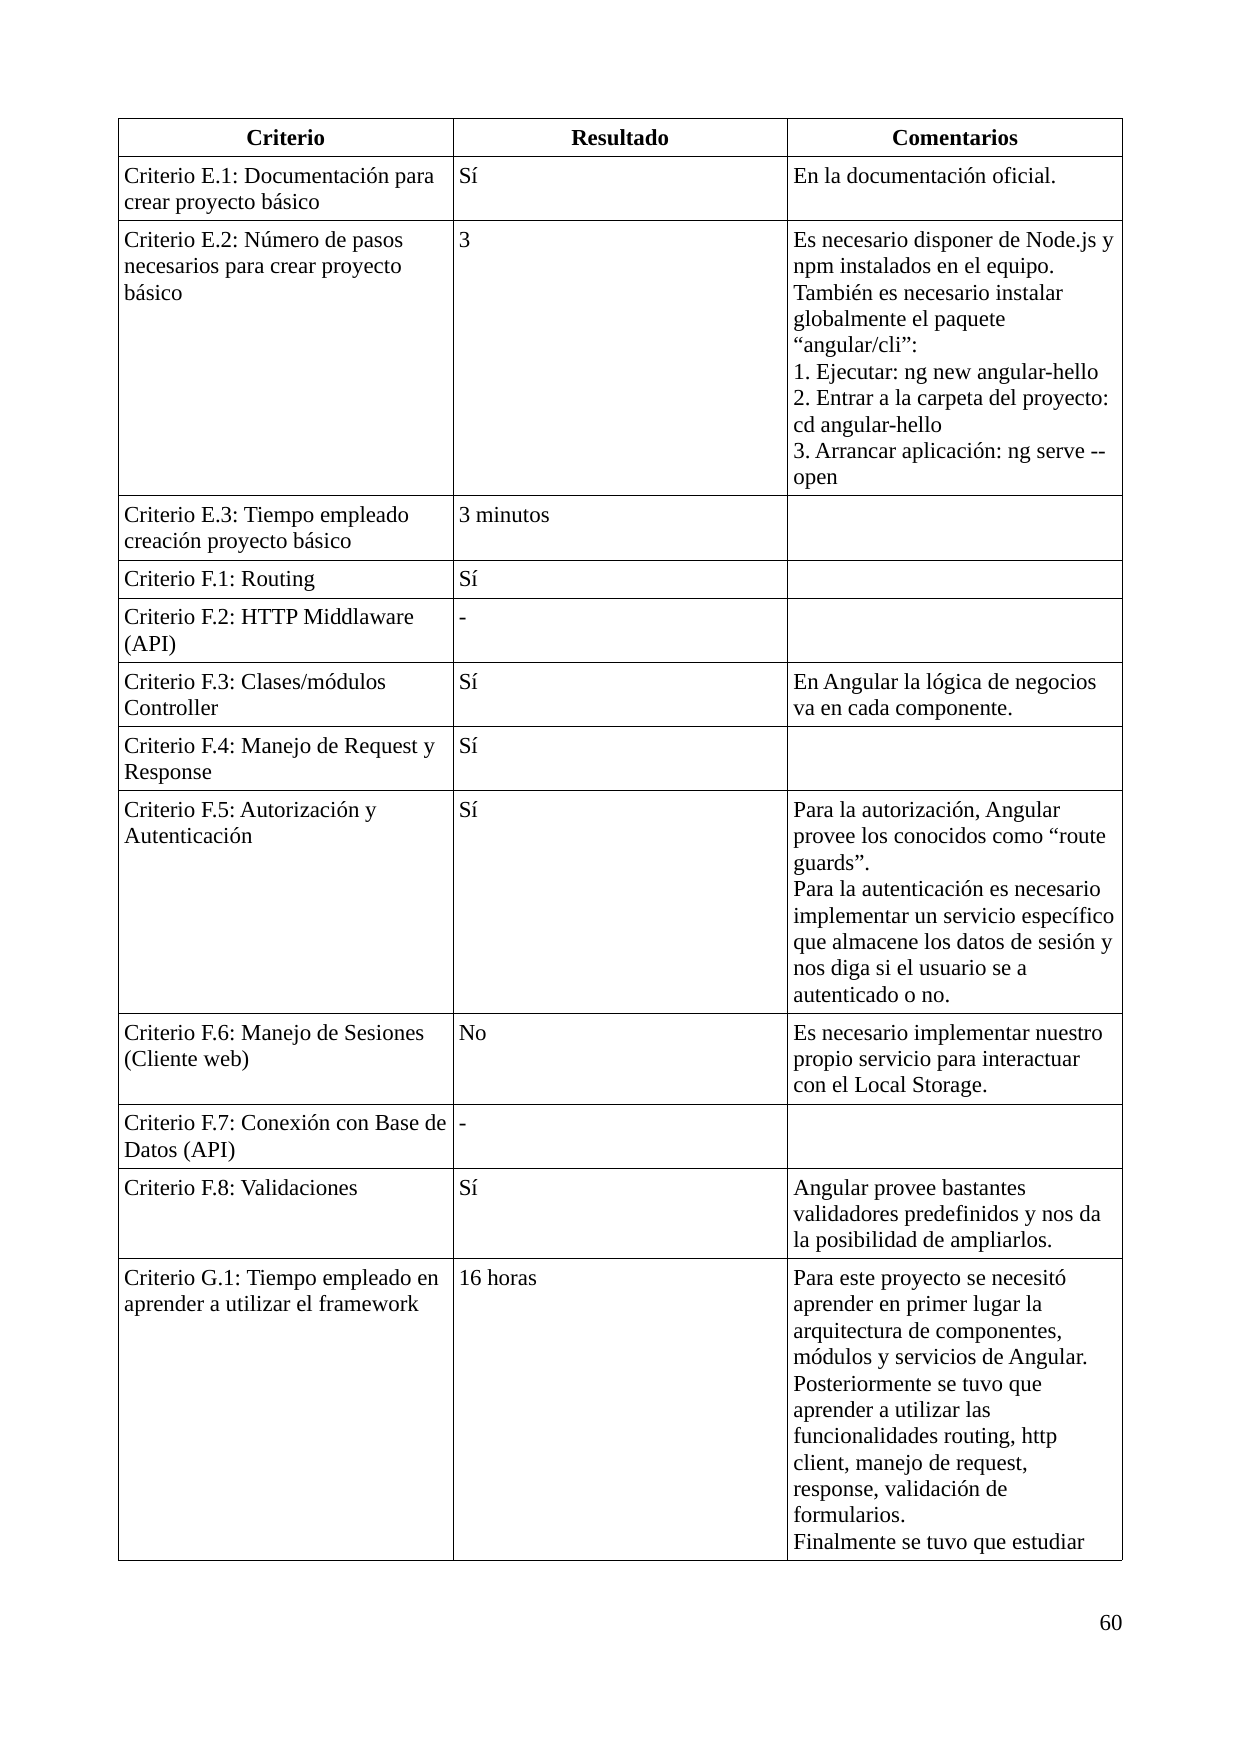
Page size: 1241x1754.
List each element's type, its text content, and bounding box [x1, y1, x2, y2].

table_cell Angular provee bastantes validadores predefinidos y nos da la posibilidad de ampliarlos. [788, 1169, 1122, 1258]
table_cell Sí [454, 727, 787, 790]
table_cell [788, 599, 1122, 662]
table_cell Para este proyecto se necesitó aprender en primer lugar la arquitectura de componentes, módulos y servicios de Angular. Posteriormente se tuvo que aprender a utilizar las funcionalidades routing, http client, manejo de request, response, validación de formularios. Finalmente se tuvo que estudiar [788, 1259, 1122, 1560]
table_cell Criterio F.7: Conexión con Base de Datos (API) [119, 1105, 453, 1168]
table_cell 3 minutos [454, 496, 787, 560]
table_cell Criterio F.6: Manejo de Sesiones (Cliente web) [119, 1014, 453, 1103]
table_cell Sí [454, 561, 787, 598]
table_header Criterio [119, 119, 453, 156]
table_cell [788, 727, 1122, 790]
table_cell Criterio F.4: Manejo de Request y Response [119, 727, 453, 790]
table_cell En Angular la lógica de negocios va en cada componente. [788, 663, 1122, 726]
table_cell Sí [454, 791, 787, 1013]
table_cell Sí [454, 157, 787, 220]
table_cell - [454, 599, 787, 662]
table_cell Criterio G.1: Tiempo empleado en aprender a utilizar el framework [119, 1259, 453, 1560]
table_cell [788, 1105, 1122, 1168]
table_cell Criterio F.2: HTTP Middlaware (API) [119, 599, 453, 662]
table_cell Criterio E.1: Documentación para crear proyecto básico [119, 157, 453, 220]
table_header Resultado [454, 119, 787, 156]
table_cell Para la autorización, Angular provee los conocidos como “route guards”. Para la autenticación es necesario implementar un servicio específico que almacene los datos de sesión y nos diga si el usuario se a autenticado o no. [788, 791, 1122, 1013]
table_cell Criterio F.3: Clases/módulos Controller [119, 663, 453, 726]
table_cell Sí [454, 1169, 787, 1258]
table_cell 16 horas [454, 1259, 787, 1560]
table_cell [788, 496, 1122, 560]
table_cell Criterio F.8: Validaciones [119, 1169, 453, 1258]
table_cell Criterio F.1: Routing [119, 561, 453, 598]
table_cell No [454, 1014, 787, 1103]
table_cell 3 [454, 221, 787, 495]
table_cell - [454, 1105, 787, 1168]
table_cell Criterio E.2: Número de pasos necesarios para crear proyecto básico [119, 221, 453, 495]
table_cell Sí [454, 663, 787, 726]
table_cell Criterio E.3: Tiempo empleado creación proyecto básico [119, 496, 453, 560]
table_cell Es necesario disponer de Node.js y npm instalados en el equipo. También es necesario instalar globalmente el paquete “angular/cli”: 1. Ejecutar: ng new angular-hello 2. Entrar a la carpeta del proyecto: cd angular-hello 3. Arrancar aplicación: ng serve --open [788, 221, 1122, 495]
table_cell Es necesario implementar nuestro propio servicio para interactuar con el Local Storage. [788, 1014, 1122, 1103]
table_cell [788, 561, 1122, 598]
table_cell Criterio F.5: Autorización y Autenticación [119, 791, 453, 1013]
table_header Comentarios [788, 119, 1122, 156]
table_cell En la documentación oficial. [788, 157, 1122, 220]
